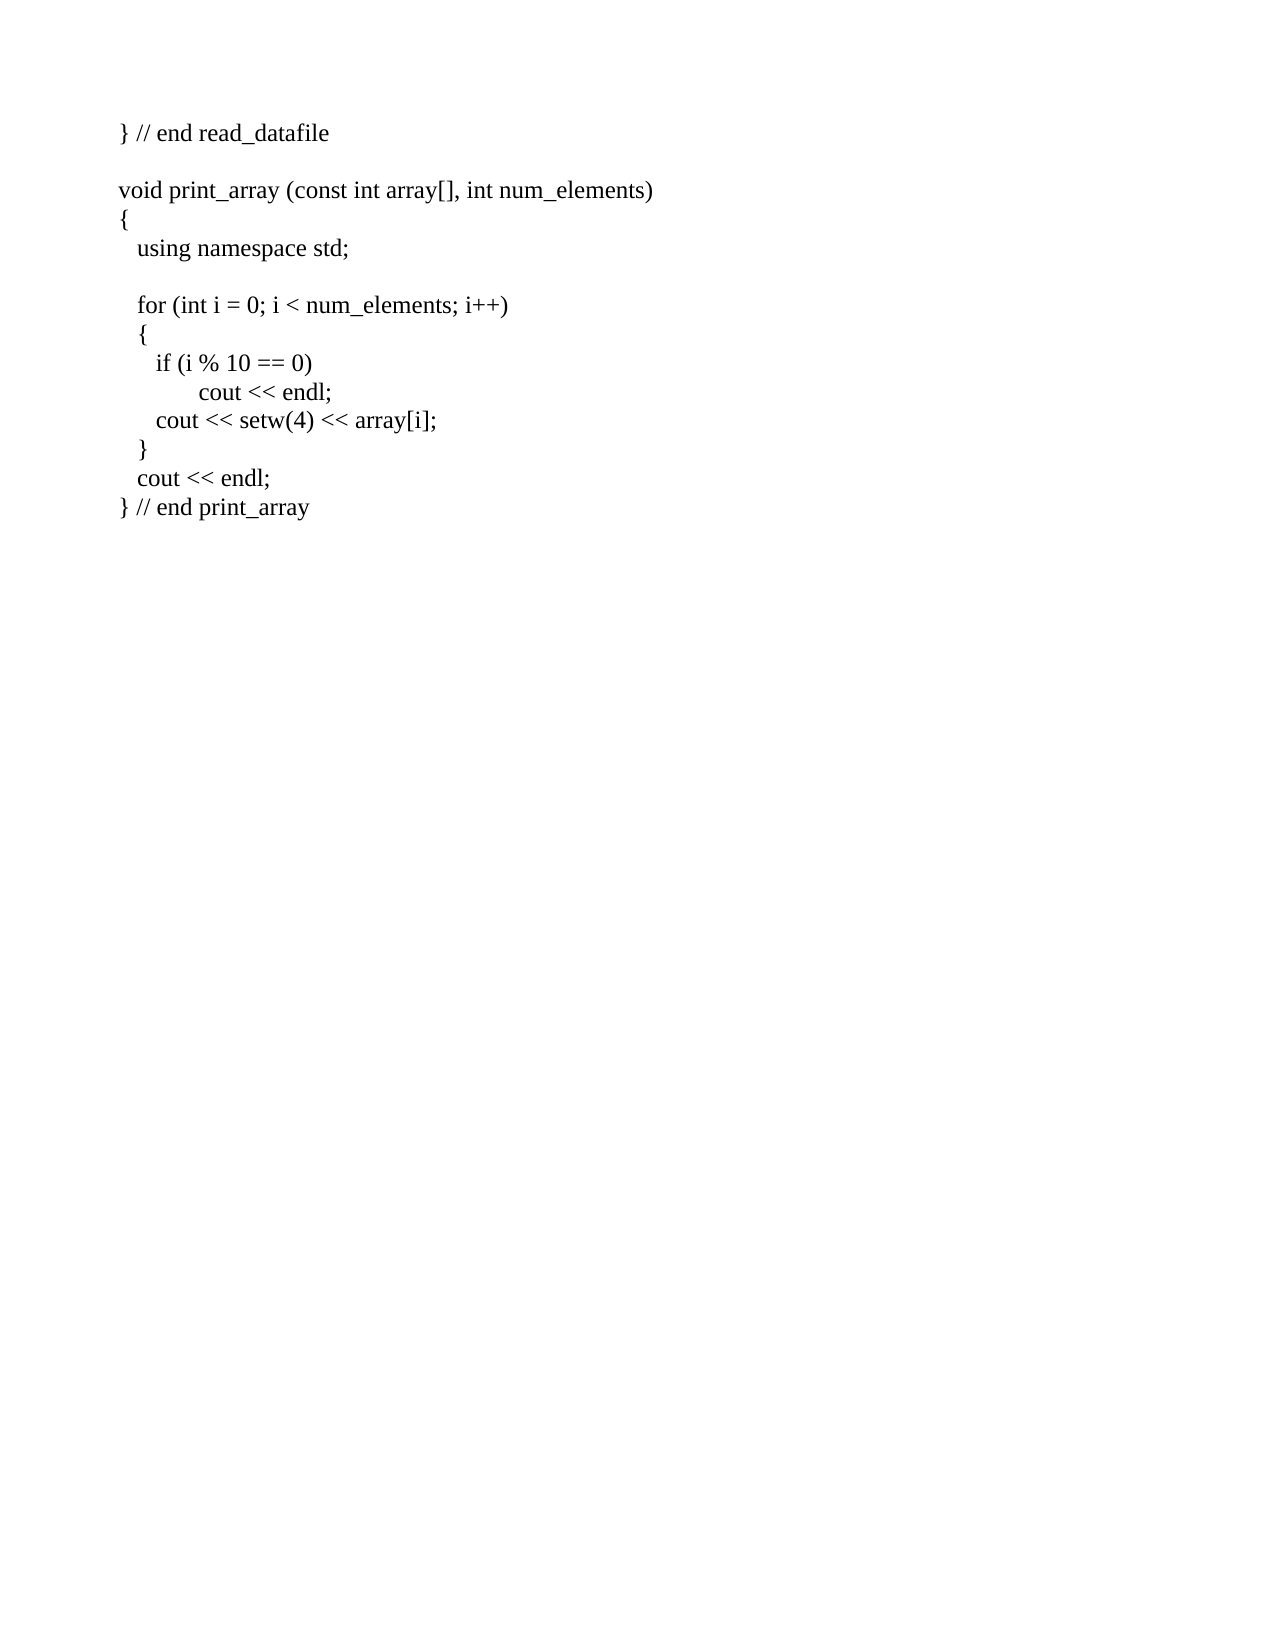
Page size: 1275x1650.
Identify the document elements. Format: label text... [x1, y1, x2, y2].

text for (int i = 0; i < num_elements; i++) [118, 291, 1157, 319]
text cout << endl; [118, 377, 1157, 406]
text void print_array (const int array[], int num_elements) [118, 176, 1157, 204]
text cout << setw(4) << array[i]; [118, 406, 1157, 434]
text cout << endl; [118, 463, 1157, 492]
text } [118, 434, 1157, 463]
text } // end print_array [118, 492, 1157, 521]
text if (i % 10 == 0) [118, 348, 1157, 377]
text } // end read_datafile [118, 118, 1157, 147]
text { [118, 319, 1157, 348]
text using namespace std; [118, 233, 1157, 262]
text { [118, 204, 1157, 233]
